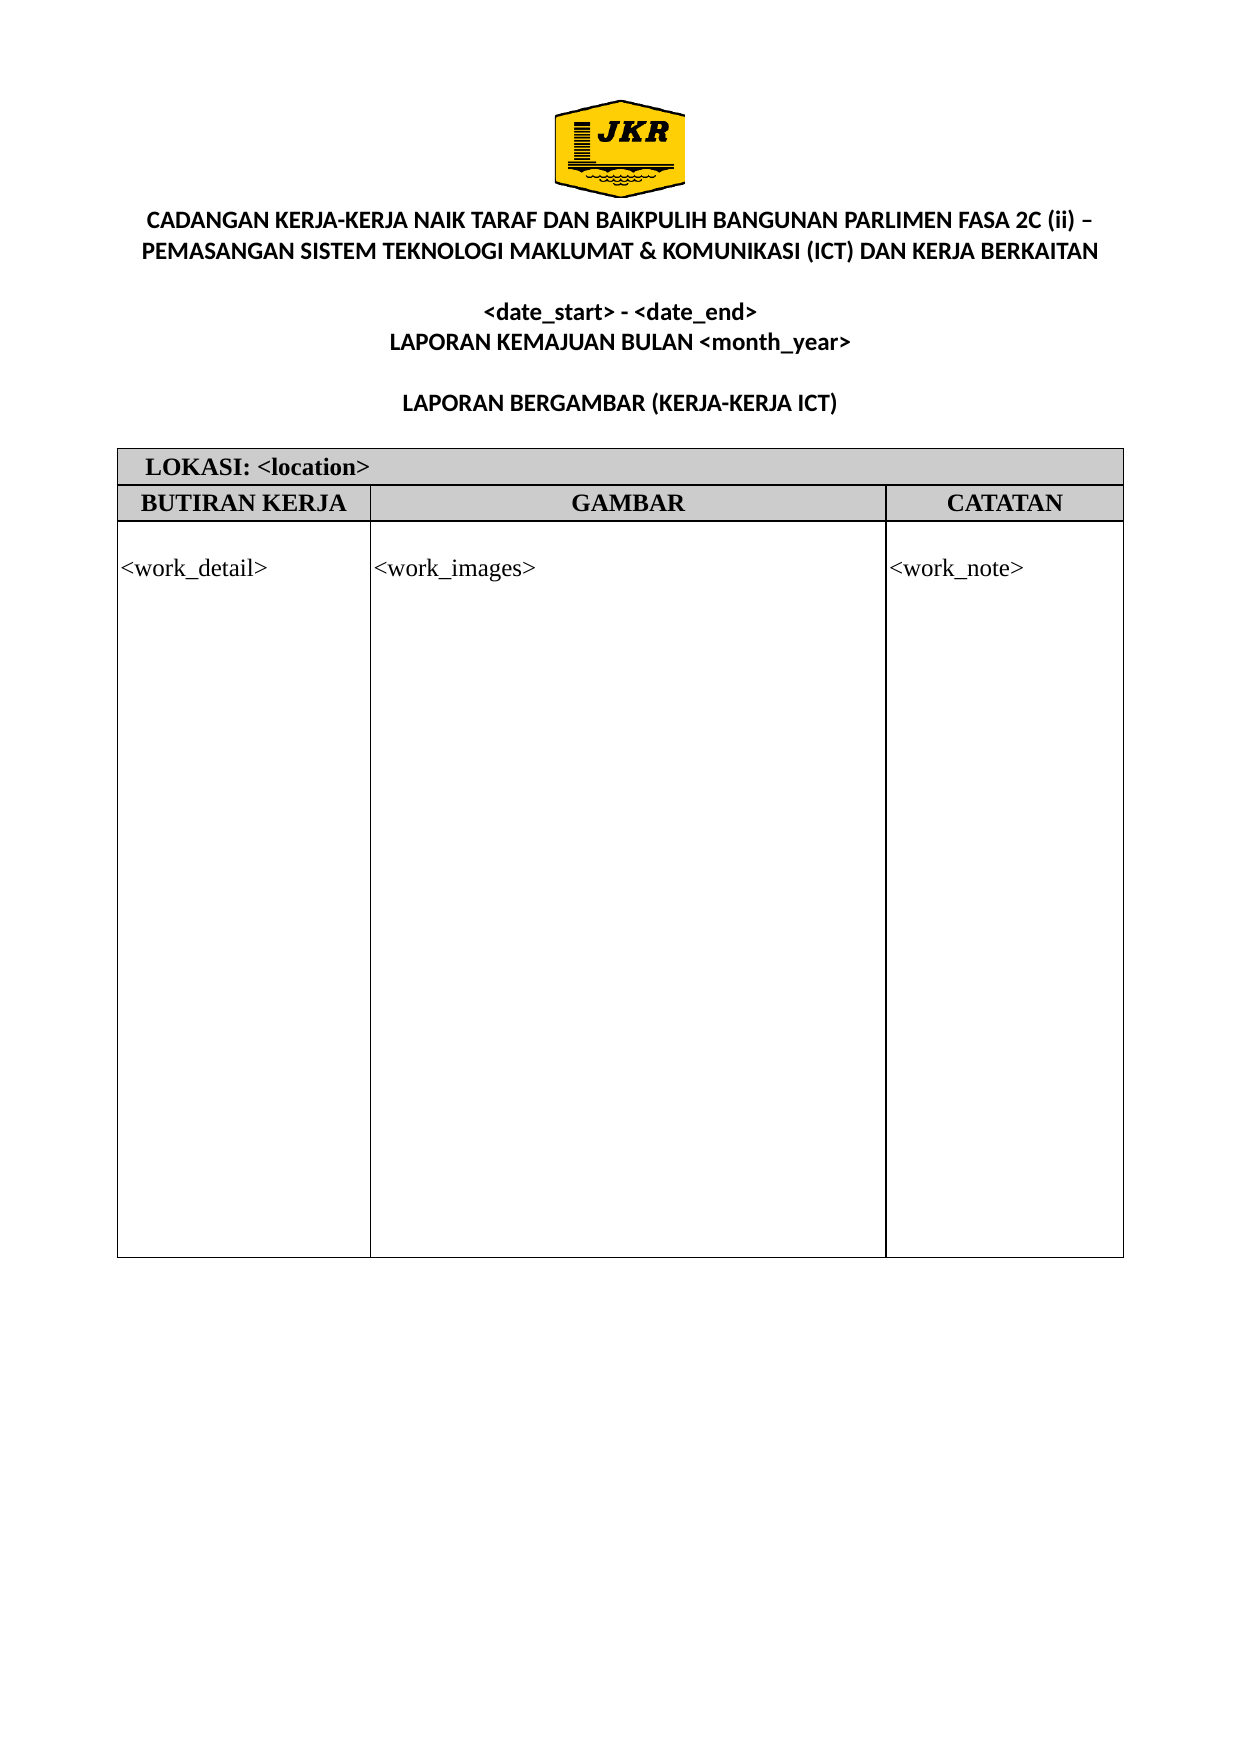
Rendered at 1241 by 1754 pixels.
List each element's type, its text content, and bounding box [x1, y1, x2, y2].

table_cell <work_images> [371, 522, 885, 1257]
table_cell BUTIRAN KERJA [118, 486, 370, 520]
table_cell CATATAN [887, 486, 1123, 520]
picture [570, 156, 688, 199]
table_cell <work_note> [887, 522, 1123, 1257]
table_header LOKASI: <location> [118, 449, 1123, 484]
table_cell GAMBAR [371, 486, 885, 520]
table_cell <work_detail> [118, 522, 370, 1257]
